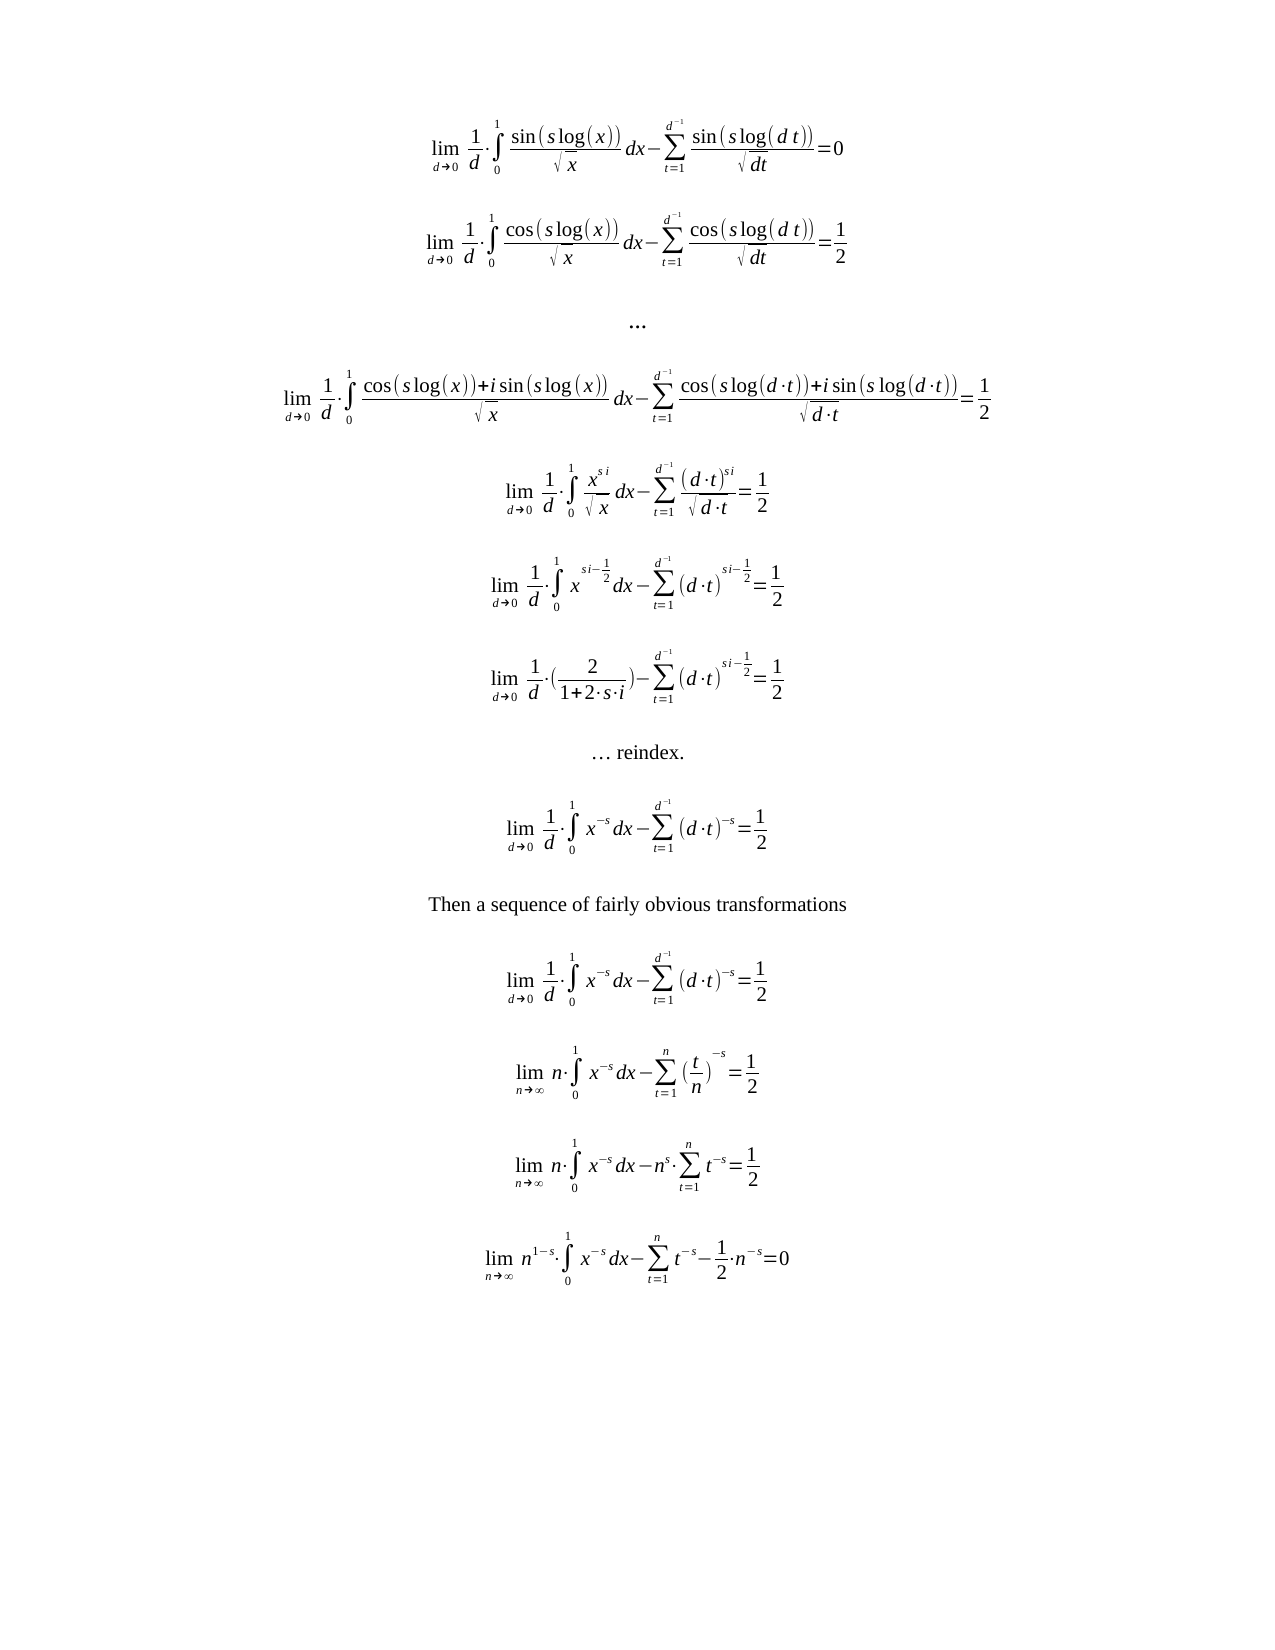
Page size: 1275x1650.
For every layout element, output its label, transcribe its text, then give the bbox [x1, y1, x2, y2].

text ... [118, 305, 1157, 334]
text … reindex. [118, 740, 1157, 764]
text Then a sequence of fairly obvious transformations [118, 892, 1157, 916]
